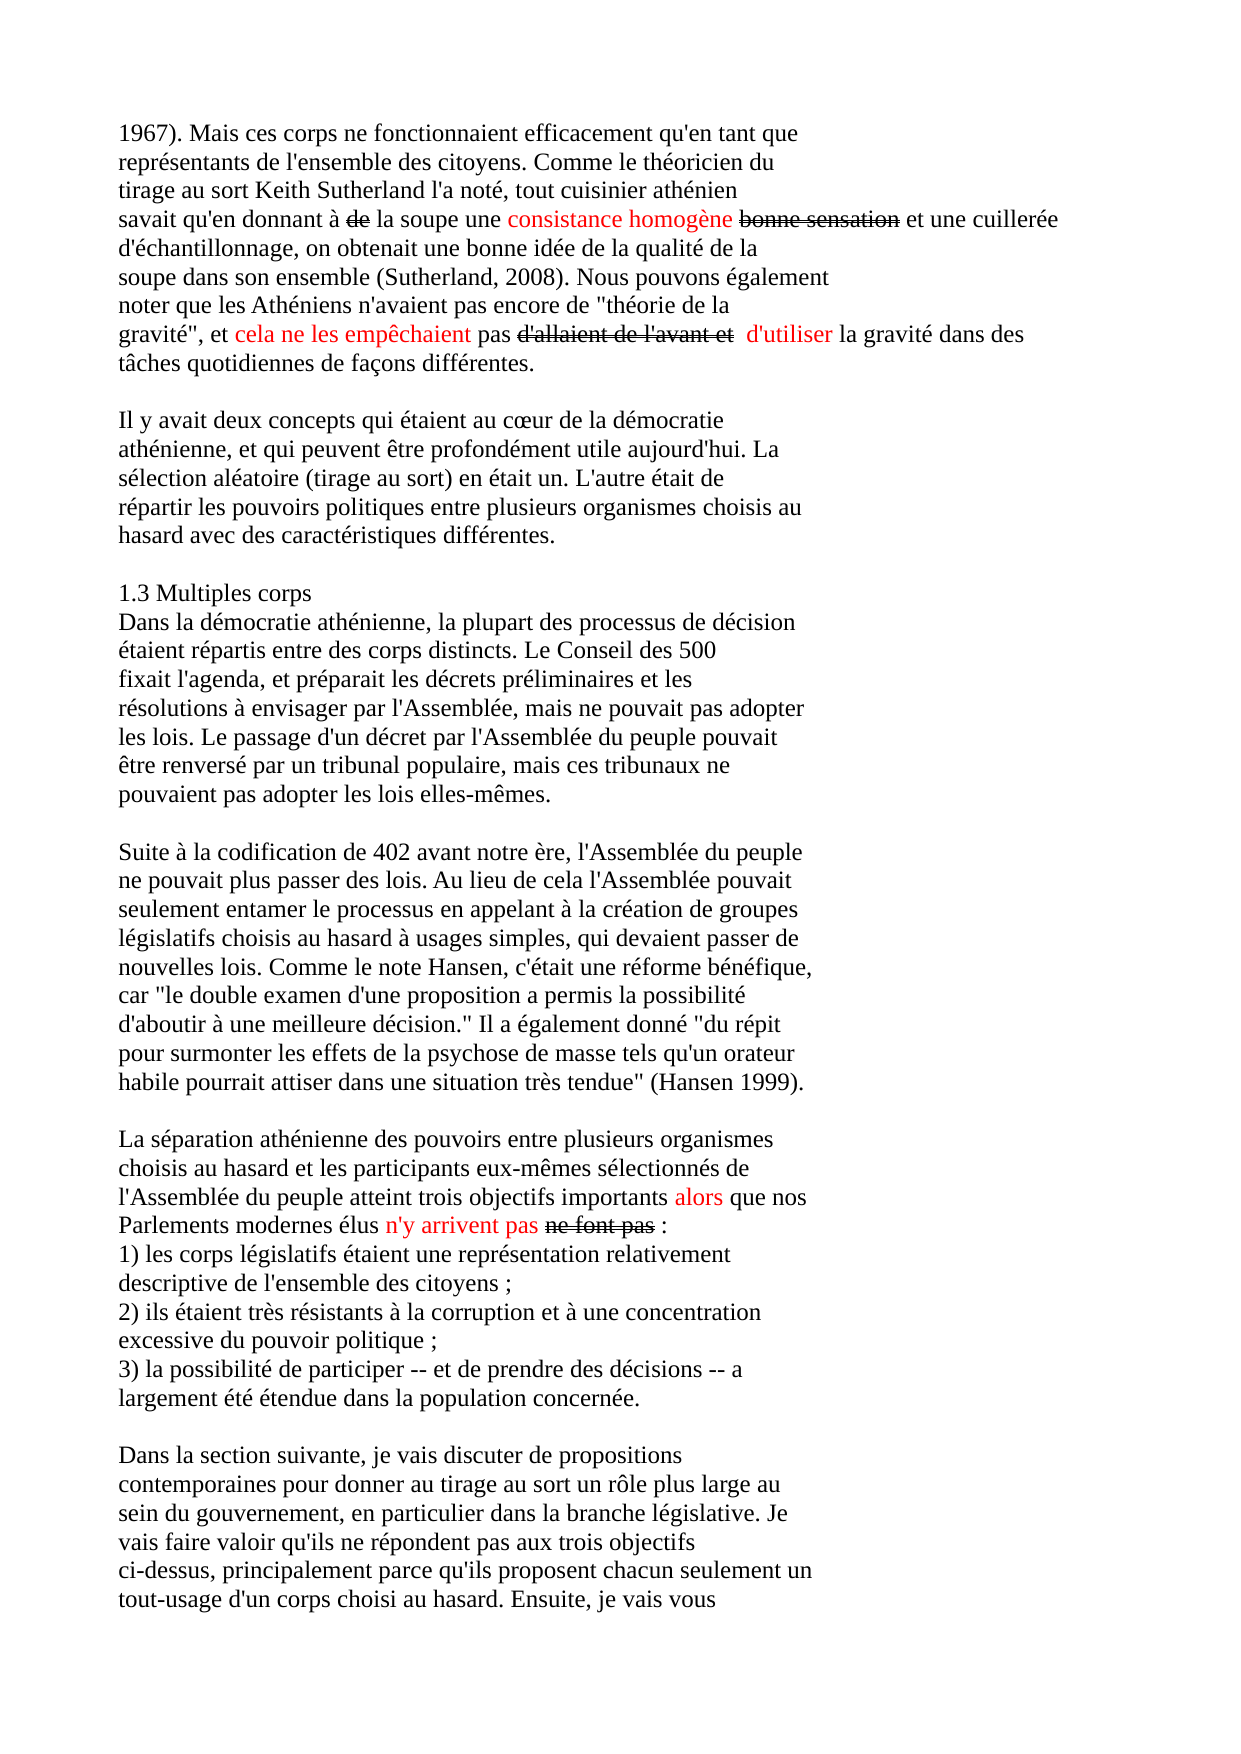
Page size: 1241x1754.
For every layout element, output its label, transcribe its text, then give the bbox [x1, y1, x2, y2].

text Dans la démocratie athénienne, la plupart des processus de décision [118, 607, 1122, 636]
text Suite à la codification de 402 avant notre ère, l'Assemblée du peuple [118, 837, 1122, 866]
text d'aboutir à une meilleure décision." Il a également donné "du répit [118, 1009, 1122, 1038]
text largement été étendue dans la population concernée. [118, 1383, 1122, 1412]
text étaient répartis entre des corps distincts. Le Conseil des 500 [118, 636, 1122, 664]
text fixait l'agenda, et préparait les décrets préliminaires et les [118, 664, 1122, 693]
text athénienne, et qui peuvent être profondément utile aujourd'hui. La [118, 434, 1122, 463]
text répartir les pouvoirs politiques entre plusieurs organismes choisis au [118, 492, 1122, 521]
text ci-dessus, principalement parce qu'ils proposent chacun seulement un [118, 1556, 1122, 1584]
text Dans la section suivante, je vais discuter de propositions [118, 1441, 1122, 1469]
text 1967). Mais ces corps ne fonctionnaient efficacement qu'en tant que [118, 118, 1122, 147]
text l'Assemblée du peuple atteint trois objectifs importants alors que nos [118, 1182, 1122, 1211]
text contemporaines pour donner au tirage au sort un rôle plus large au [118, 1469, 1122, 1498]
text Parlements modernes élus n'y arrivent pas ne font pas : [118, 1211, 1122, 1239]
text Il y avait deux concepts qui étaient au cœur de la démocratie [118, 406, 1122, 434]
text habile pourrait attiser dans une situation très tendue" (Hansen 1999). [118, 1067, 1122, 1096]
text choisis au hasard et les participants eux-mêmes sélectionnés de [118, 1153, 1122, 1182]
text représentants de l'ensemble des citoyens. Comme le théoricien du [118, 147, 1122, 176]
text tirage au sort Keith Sutherland l'a noté, tout cuisinier athénien [118, 176, 1122, 204]
text savait qu'en donnant à de la soupe une consistance homogène bonne sensation et une cuillerée [118, 204, 1122, 233]
text La séparation athénienne des pouvoirs entre plusieurs organismes [118, 1124, 1122, 1153]
text pour surmonter les effets de la psychose de masse tels qu'un orateur [118, 1038, 1122, 1067]
text hasard avec des caractéristiques différentes. [118, 521, 1122, 549]
text d'échantillonnage, on obtenait une bonne idée de la qualité de la [118, 233, 1122, 262]
text ne pouvait plus passer des lois. Au lieu de cela l'Assemblée pouvait [118, 866, 1122, 894]
text être renversé par un tribunal populaire, mais ces tribunaux ne [118, 751, 1122, 779]
text 2) ils étaient très résistants à la corruption et à une concentration [118, 1297, 1122, 1326]
text sein du gouvernement, en particulier dans la branche législative. Je [118, 1498, 1122, 1527]
text gravité", et cela ne les empêchaient pas d'allaient de l'avant et d'utiliser la gravité dans des [118, 319, 1122, 348]
text soupe dans son ensemble (Sutherland, 2008). Nous pouvons également [118, 262, 1122, 291]
text tout-usage d'un corps choisi au hasard. Ensuite, je vais vous [118, 1584, 1122, 1613]
text 1) les corps législatifs étaient une représentation relativement [118, 1239, 1122, 1268]
text sélection aléatoire (tirage au sort) en était un. L'autre était de [118, 463, 1122, 492]
text 3) la possibilité de participer -- et de prendre des décisions -- a [118, 1354, 1122, 1383]
text seulement entamer le processus en appelant à la création de groupes [118, 894, 1122, 923]
text noter que les Athéniens n'avaient pas encore de "théorie de la [118, 291, 1122, 319]
text résolutions à envisager par l'Assemblée, mais ne pouvait pas adopter [118, 693, 1122, 722]
text descriptive de l'ensemble des citoyens ; [118, 1268, 1122, 1297]
text nouvelles lois. Comme le note Hansen, c'était une réforme bénéfique, [118, 952, 1122, 981]
text car "le double examen d'une proposition a permis la possibilité [118, 981, 1122, 1009]
text législatifs choisis au hasard à usages simples, qui devaient passer de [118, 923, 1122, 952]
text pouvaient pas adopter les lois elles-mêmes. [118, 779, 1122, 808]
text excessive du pouvoir politique ; [118, 1326, 1122, 1354]
text 1.3 Multiples corps [118, 578, 1122, 607]
text tâches quotidiennes de façons différentes. [118, 348, 1122, 377]
text vais faire valoir qu'ils ne répondent pas aux trois objectifs [118, 1527, 1122, 1556]
text les lois. Le passage d'un décret par l'Assemblée du peuple pouvait [118, 722, 1122, 751]
